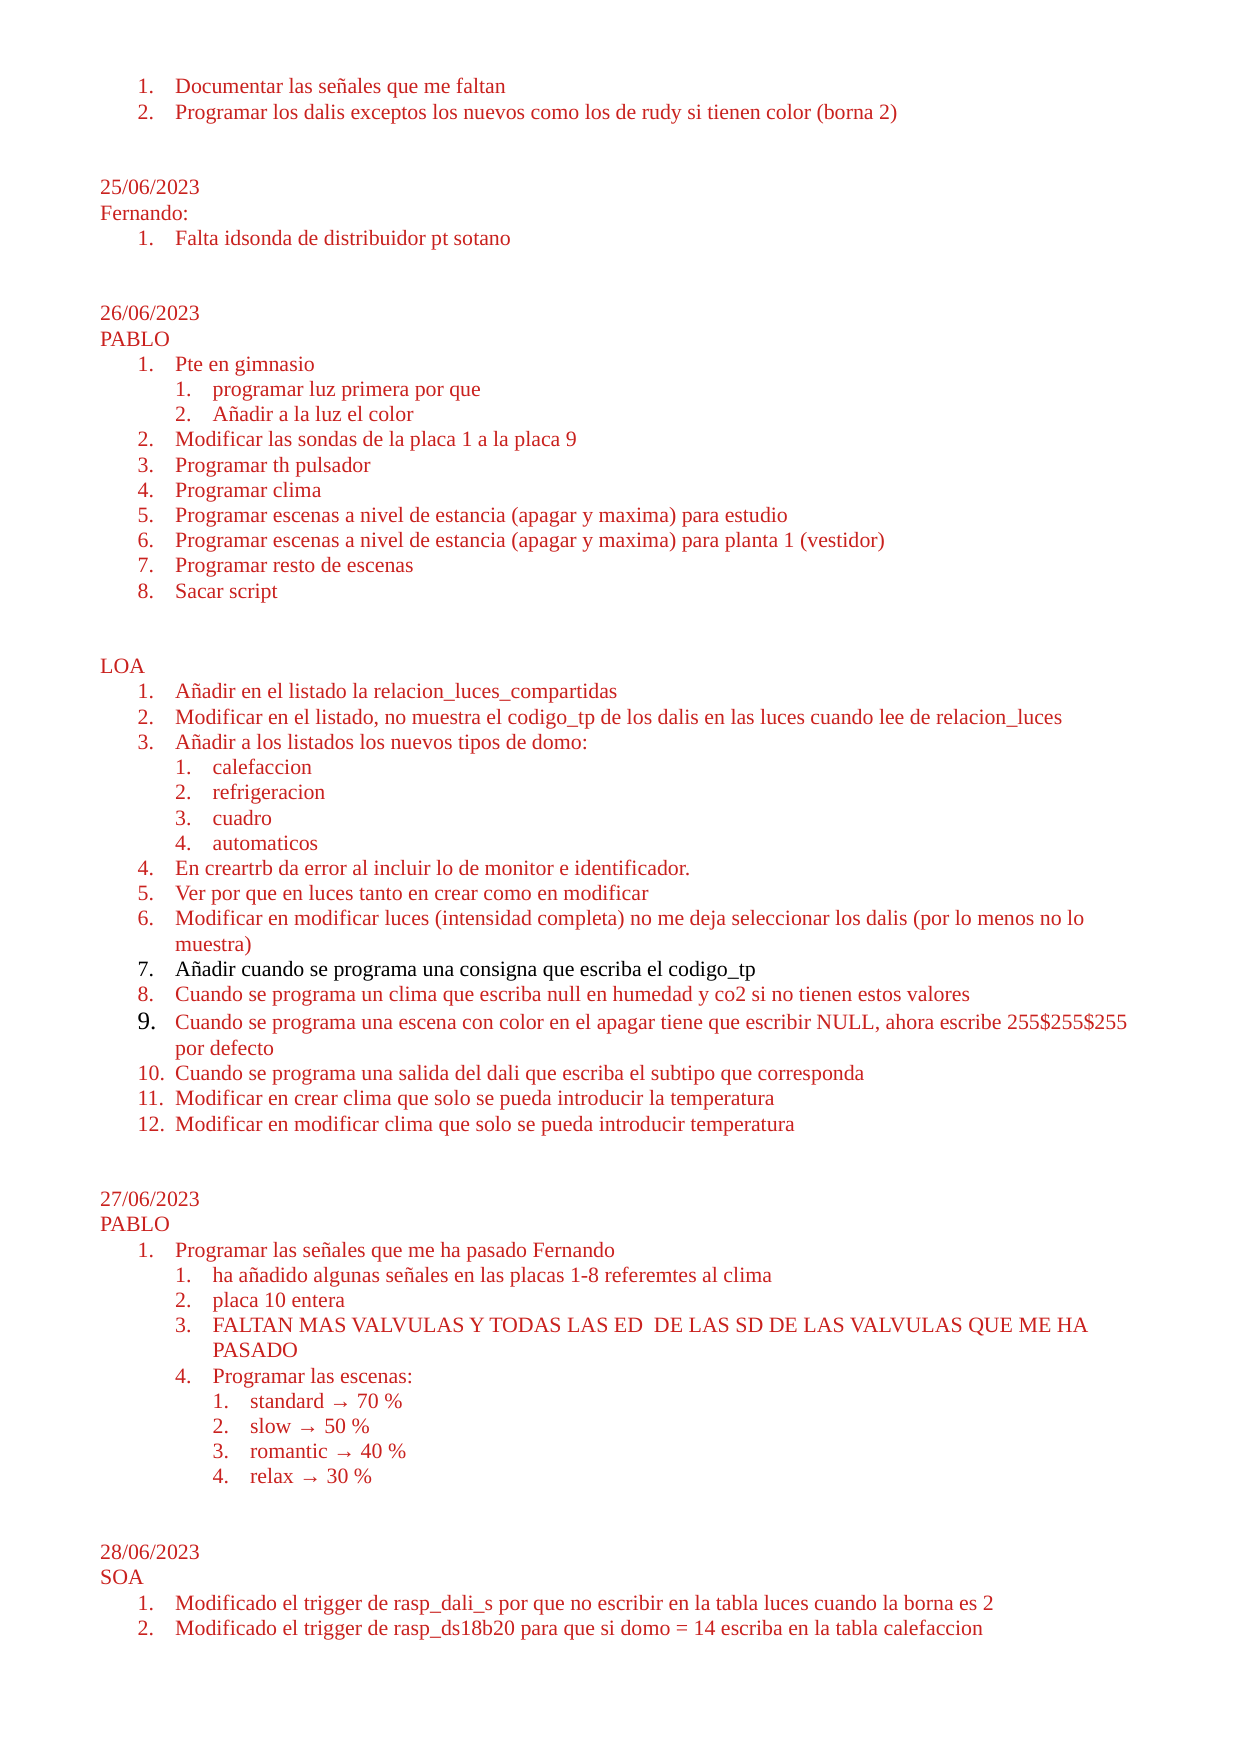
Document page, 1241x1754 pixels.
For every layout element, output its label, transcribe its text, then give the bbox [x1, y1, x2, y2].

list Pte en gimnasio [137, 351, 1162, 376]
list relax → 30 % [212, 1463, 1162, 1489]
list Añadir en el listado la relacion_luces_compartidas [137, 678, 1162, 704]
list programar luz primera por que [175, 376, 1162, 401]
list Cuando se programa un clima que escriba null en humedad y co2 si no tienen estos valores [137, 981, 1162, 1006]
list Modificado el trigger de rasp_ds18b20 para que si domo = 14 escriba en la tabla calefaccion [137, 1615, 1162, 1640]
list cuadro [175, 804, 1162, 830]
list Añadir a los listados los nuevos tipos de domo: [137, 729, 1162, 754]
list Programar th pulsador [137, 452, 1162, 477]
list placa 10 entera [175, 1287, 1162, 1312]
text 27/06/2023 [100, 1186, 1162, 1211]
list Programar escenas a nivel de estancia (apagar y maxima) para estudio [137, 502, 1162, 527]
text 25/06/2023 [100, 174, 1162, 199]
list Programar escenas a nivel de estancia (apagar y maxima) para planta 1 (vestidor) [137, 527, 1162, 552]
list Modificar las sondas de la placa 1 a la placa 9 [137, 426, 1162, 452]
list Programar las escenas: [175, 1363, 1162, 1388]
list En creartrb da error al incluir lo de monitor e identificador. [137, 855, 1162, 880]
list Programar los dalis exceptos los nuevos como los de rudy si tienen color (borna 2) [137, 99, 1162, 124]
list Modificar en modificar luces (intensidad completa) no me deja seleccionar los dalis (por lo menos no lo muestra) [137, 905, 1162, 956]
text PABLO [100, 1211, 1162, 1237]
list refrigeracion [175, 779, 1162, 804]
text LOA [100, 653, 1162, 678]
list Añadir cuando se programa una consigna que escriba el codigo_tp [137, 956, 1162, 981]
text SOA [100, 1564, 1162, 1589]
text 26/06/2023 [100, 300, 1162, 326]
list Falta idsonda de distribuidor pt sotano [137, 225, 1162, 250]
list Sacar script [137, 578, 1162, 603]
text Fernando: [100, 199, 1162, 225]
list standard → 70 % [212, 1388, 1162, 1413]
list Programar clima [137, 477, 1162, 502]
list Programar resto de escenas [137, 552, 1162, 578]
list Modificar en modificar clima que solo se pueda introducir temperatura [137, 1111, 1162, 1136]
list Documentar las señales que me faltan [137, 73, 1162, 99]
list romantic → 40 % [212, 1438, 1162, 1463]
list automaticos [175, 830, 1162, 855]
list Añadir a la luz el color [175, 401, 1162, 426]
list Modificar en el listado, no muestra el codigo_tp de los dalis en las luces cuando lee de relacion_luces [137, 704, 1162, 729]
list Cuando se programa una escena con color en el apagar tiene que escribir NULL, ahora escribe 255$255$255 por defecto [137, 1006, 1162, 1060]
list Modificar en crear clima que solo se pueda introducir la temperatura [137, 1085, 1162, 1111]
list slow → 50 % [212, 1413, 1162, 1438]
text PABLO [100, 326, 1162, 351]
list Ver por que en luces tanto en crear como en modificar [137, 880, 1162, 905]
list FALTAN MAS VALVULAS Y TODAS LAS ED DE LAS SD DE LAS VALVULAS QUE ME HA PASADO [175, 1312, 1162, 1363]
list Cuando se programa una salida del dali que escriba el subtipo que corresponda [137, 1060, 1162, 1085]
list ha añadido algunas señales en las placas 1-8 referemtes al clima [175, 1262, 1162, 1287]
list calefaccion [175, 754, 1162, 779]
list Modificado el trigger de rasp_dali_s por que no escribir en la tabla luces cuando la borna es 2 [137, 1589, 1162, 1615]
text 28/06/2023 [100, 1539, 1162, 1564]
list Programar las señales que me ha pasado Fernando [137, 1237, 1162, 1262]
